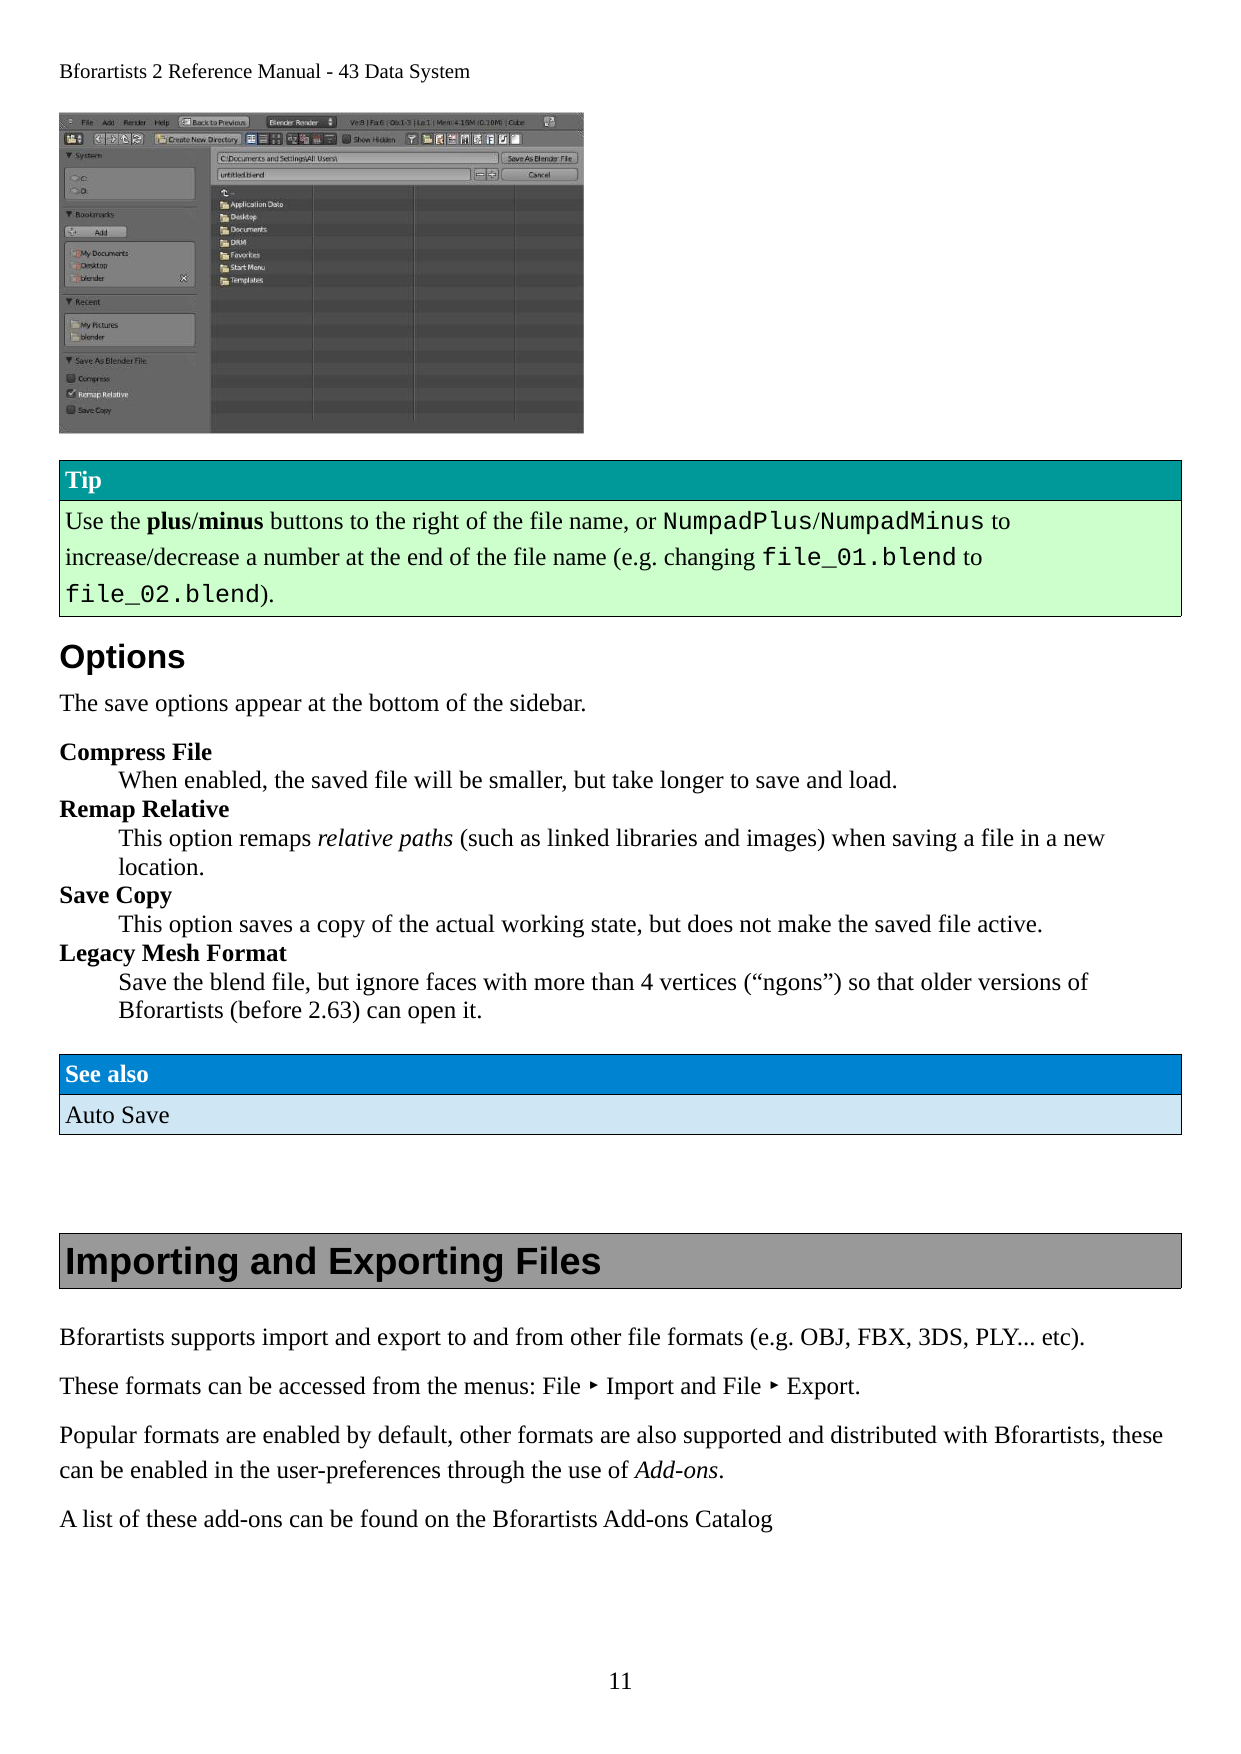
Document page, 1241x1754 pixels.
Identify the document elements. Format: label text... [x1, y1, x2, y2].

list When enabled, the saved file will be smaller, but take longer to save and load. [118, 766, 1181, 794]
list This option saves a copy of the actual working state, but does not make the saved file active. [118, 909, 1181, 938]
table_cell Auto Save [60, 1095, 1181, 1134]
table_cell Use the plus/minus buttons to the right of the file name, or NumpadPlus/NumpadMinus to increase/decrease a number at the end of the file name (e.g. changing file_01.blend to file_02.blend). [60, 501, 1181, 616]
picture [59, 112, 584, 434]
text A list of these add-ons can be found on the Bforartists Add-ons Catalog [59, 1504, 1181, 1567]
list This option remaps relative paths (such as linked libraries and images) when saving a file in a new location. [118, 823, 1181, 881]
subtitle Remap Relative [59, 794, 1181, 823]
table_header Tip [60, 461, 1181, 500]
subtitle Save Copy [59, 881, 1181, 909]
subtitle Options [59, 637, 1181, 675]
table_header Importing and Exporting Files [60, 1234, 1181, 1288]
subtitle Legacy Mesh Format [59, 938, 1181, 967]
text The save options appear at the bottom of the sidebar. [59, 688, 1181, 716]
subtitle Compress File [59, 737, 1181, 766]
text Popular formats are enabled by default, other formats are also supported and distributed with Bforartists, these can be enabled in the user-preferences through the use of Add-ons. [59, 1421, 1181, 1484]
table_header See also [60, 1055, 1181, 1094]
text Bforartists supports import and export to and from other file formats (e.g. OBJ, FBX, 3DS, PLY... etc). [59, 1322, 1181, 1351]
text These formats can be accessed from the menus: File ‣ Import and File ‣ Export. [59, 1371, 1181, 1400]
list Save the blend file, but ignore faces with more than 4 vertices (“ngons”) so that older versions of Bforartists (before 2.63) can open it. [118, 967, 1181, 1024]
